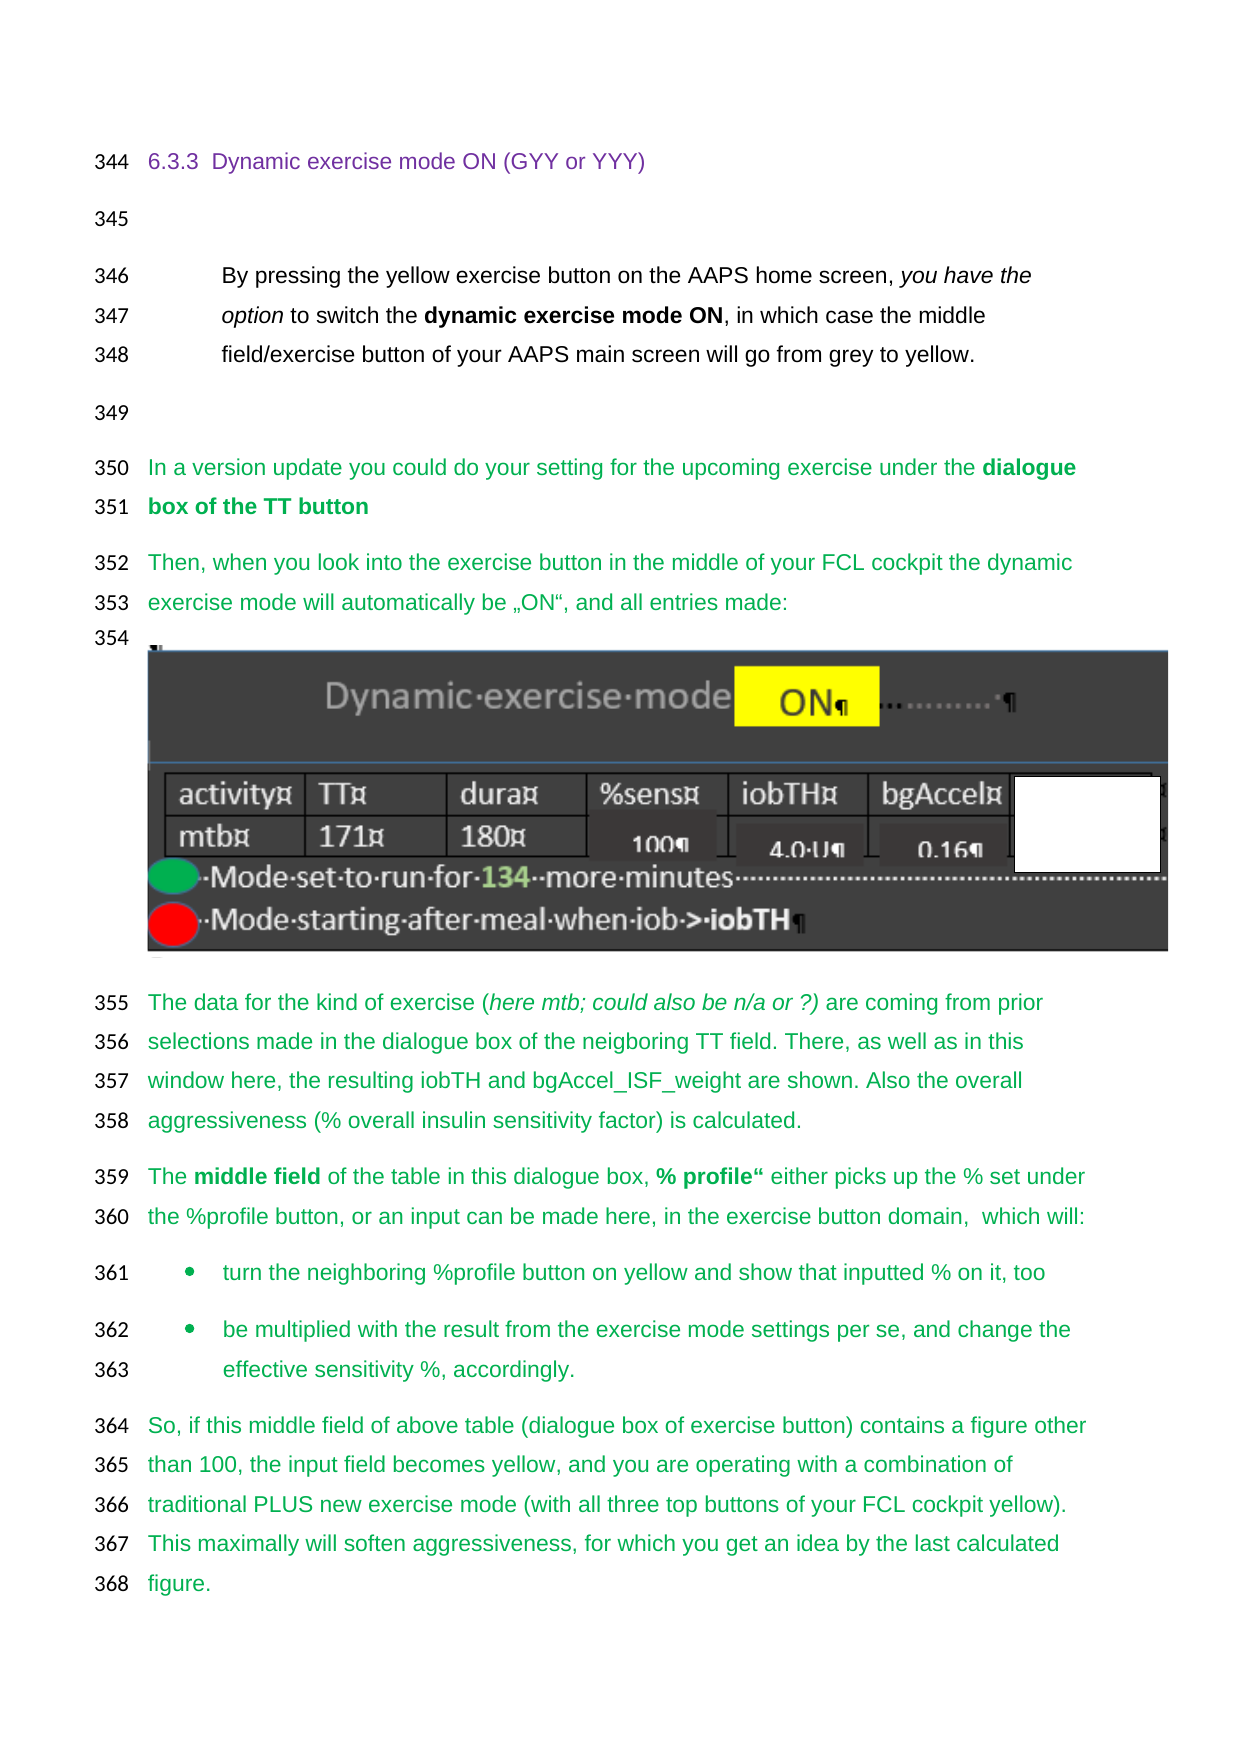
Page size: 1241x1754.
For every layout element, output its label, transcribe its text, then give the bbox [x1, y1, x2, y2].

text 67 % [1030, 829, 1145, 865]
text In a version update you could do your setting for the upcoming exercise under the dialogue box of the TT button [148, 454, 1093, 519]
list be multiplied with the result from the exercise mode settings per se, and change the effective sensitivity %, accordingly. [185, 1316, 1093, 1382]
text By pressing the yellow exercise button on the AAPS home screen, you have the option to switch the dynamic exercise mode ON, in which case the middle field/exercise button of your AAPS main screen will go from grey to yellow. [221, 262, 1093, 368]
text effect.sens. [1030, 785, 1145, 813]
text The middle field of the table in this dialogue box, % profile“ either picks up the % set under the %profile button, or an input can be made here, in the exercise button domain, which will: [148, 1163, 1093, 1229]
text Then, when you look into the exercise button in the middle of your FCL cockpit the dynamic exercise mode will automatically be „ON“, and all entries made: [148, 549, 1093, 615]
list turn the neighboring %profile button on yellow and show that inputted % on it, too [185, 1259, 1093, 1286]
text The data for the kind of exercise (here mtb; could also be n/a or ?) are coming from prior selections made in the dialogue box of the neigboring TT field. There, as well as in this window here, the resulting iobTH and bgAccel_ISF_weight are shown. Also the overall aggressiveness (% overall insulin sensitivity factor) is calculated. [148, 988, 1093, 1133]
text 6.3.3 Dynamic exercise mode ON (GYY or YYY) [148, 148, 1093, 174]
text So, if this middle field of above table (dialogue box of exercise button) contains a figure other than 100, the input field becomes yellow, and you are operating with a combination of traditional PLUS new exercise mode (with all three top buttons of your FCL cockpit yellow). This maximally will soften aggressiveness, for which you get an idea by the last calculated figure. [148, 1412, 1093, 1596]
